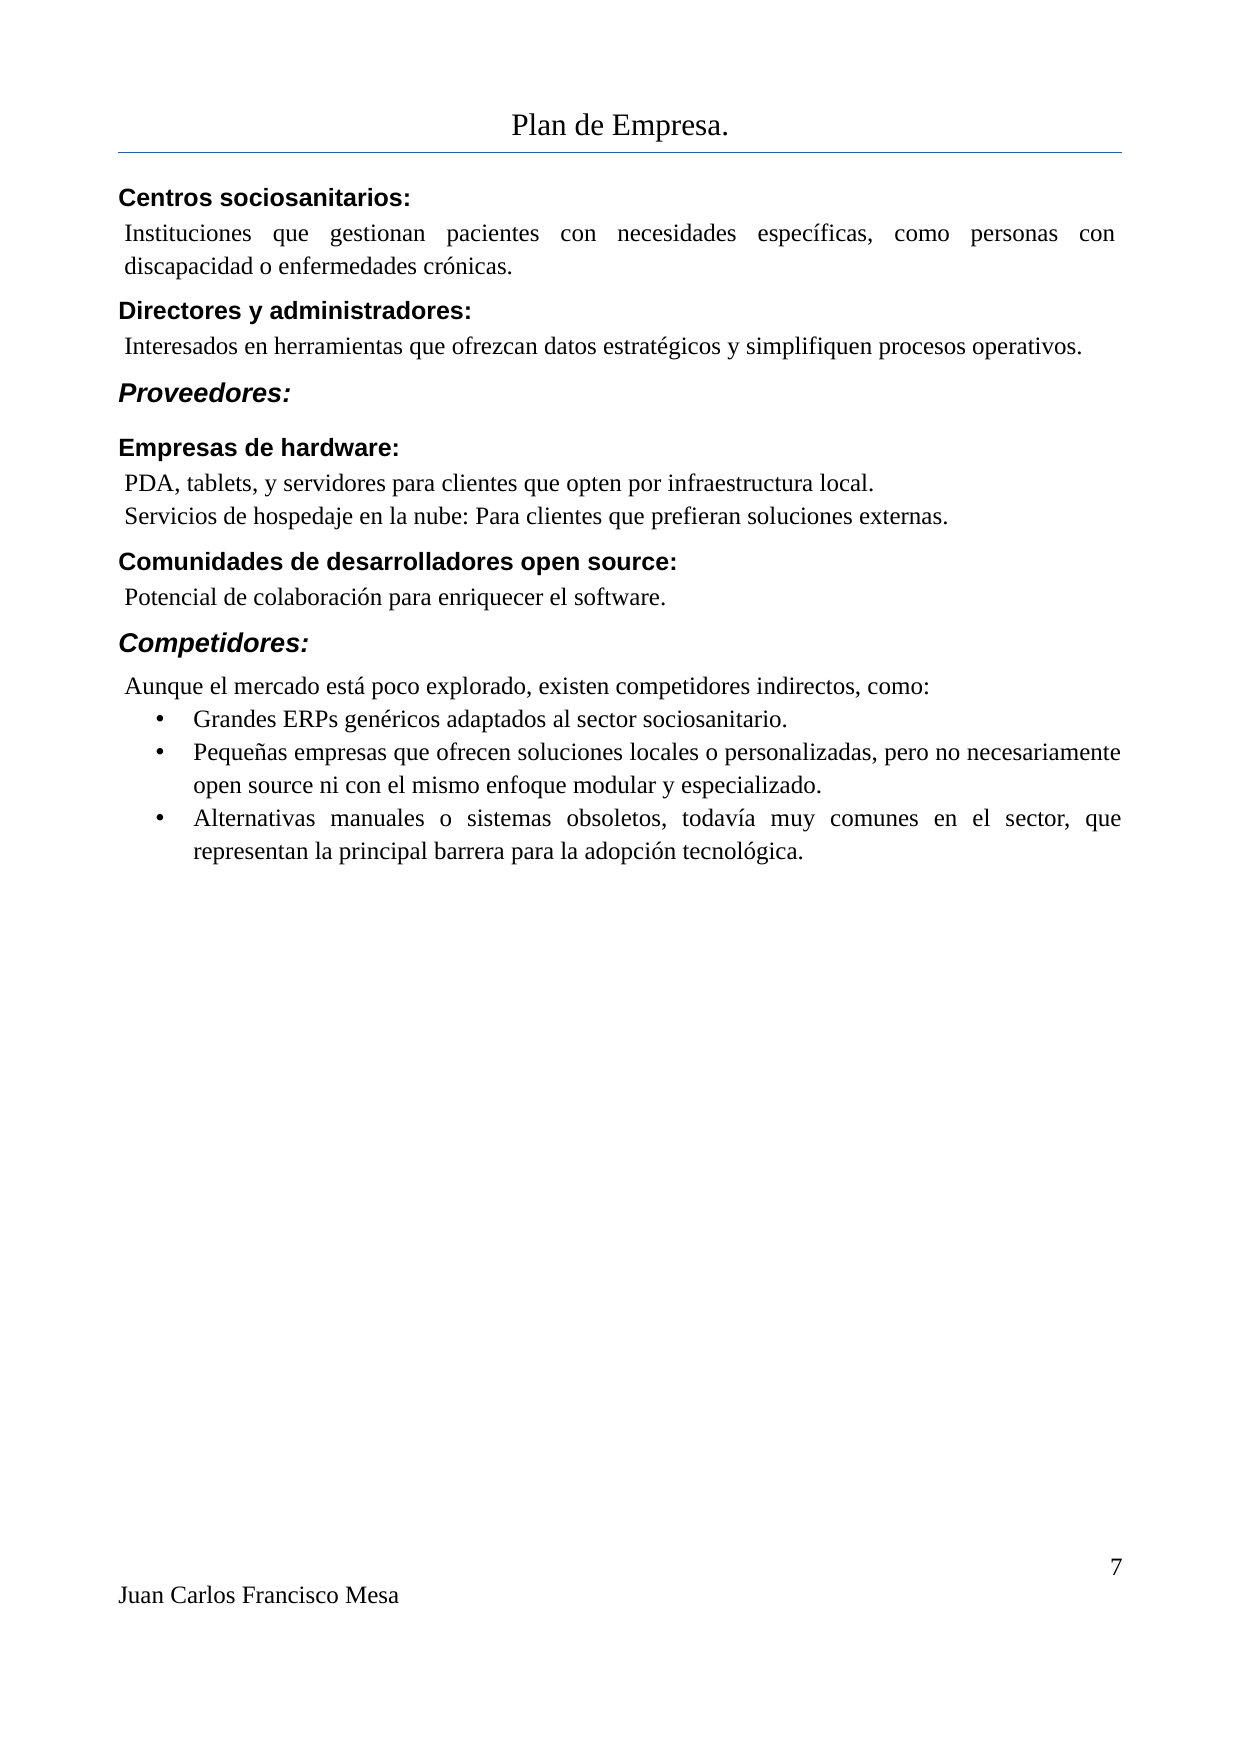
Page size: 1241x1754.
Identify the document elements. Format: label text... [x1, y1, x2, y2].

text Instituciones que gestionan pacientes con necesidades específicas, como personas con discapacidad o enfermedades crónicas. [124, 218, 1116, 279]
subtitle Proveedores: [118, 377, 1122, 408]
text Interesados en herramientas que ofrezcan datos estratégicos y simplifiquen procesos operativos. [124, 331, 1116, 360]
subtitle Centros sociosanitarios: [118, 183, 1122, 212]
subtitle Empresas de hardware: [118, 433, 1122, 462]
text PDA, tablets, y servidores para clientes que opten por infraestructura local. [124, 468, 1116, 497]
list Grandes ERPs genéricos adaptados al sector sociosanitario. [156, 704, 1122, 733]
subtitle Competidores: [118, 627, 1122, 658]
subtitle Comunidades de desarrolladores open source: [118, 547, 1122, 575]
text Aunque el mercado está poco explorado, existen competidores indirectos, como: [124, 671, 1116, 700]
subtitle Directores y administradores: [118, 296, 1122, 325]
text Servicios de hospedaje en la nube: Para clientes que prefieran soluciones externas. [124, 501, 1116, 530]
text Potencial de colaboración para enriquecer el software. [124, 582, 1116, 610]
list Pequeñas empresas que ofrecen soluciones locales o personalizadas, pero no necesariamente open source ni con el mismo enfoque modular y especializado. [156, 737, 1122, 799]
list Alternativas manuales o sistemas obsoletos, todavía muy comunes en el sector, que representan la principal barrera para la adopción tecnológica. [156, 803, 1122, 865]
